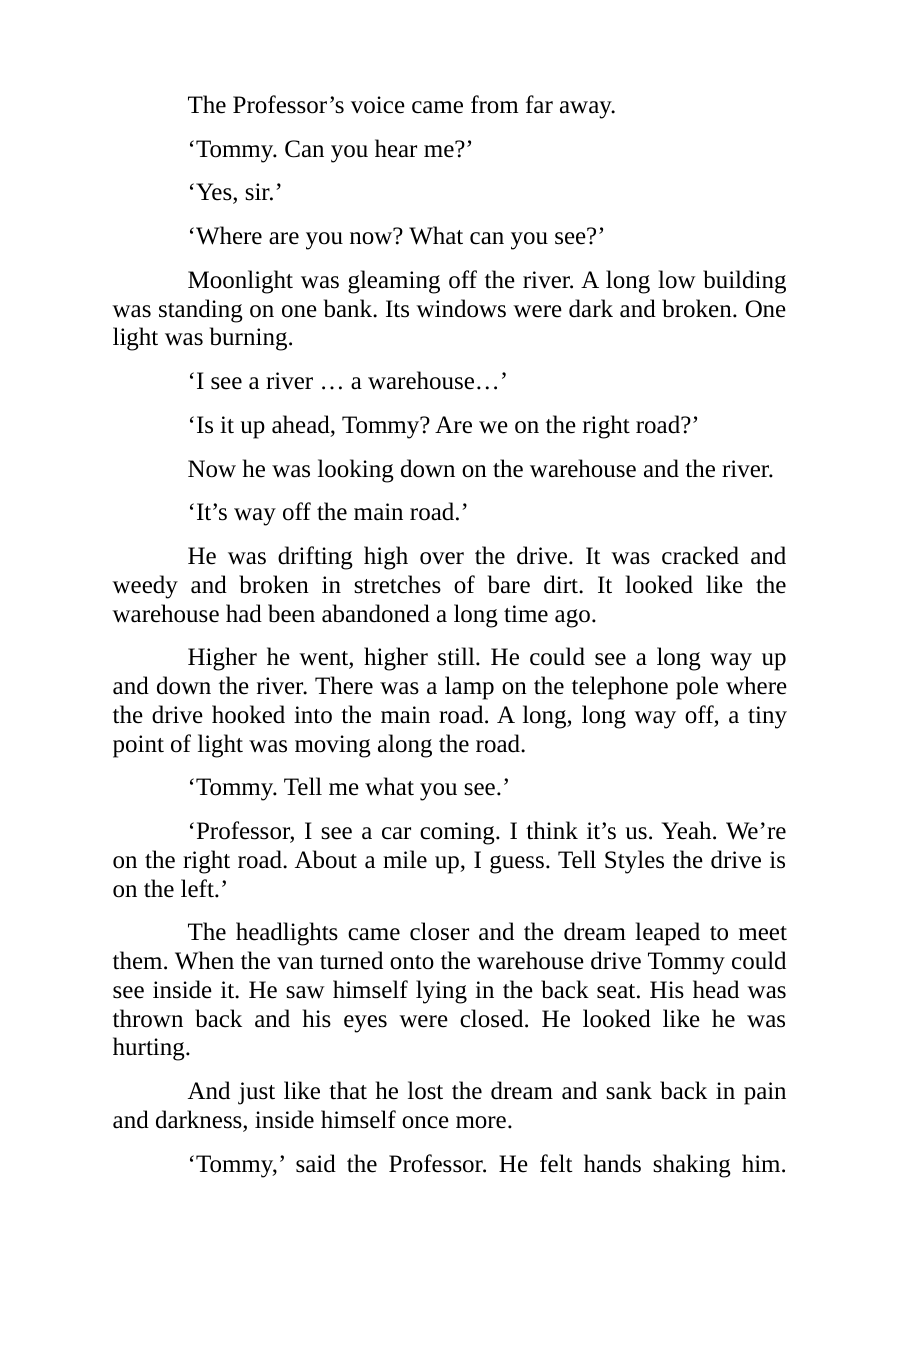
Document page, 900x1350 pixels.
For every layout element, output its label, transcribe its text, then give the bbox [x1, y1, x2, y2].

text The Professor’s voice came from far away. [112, 90, 787, 119]
text The headlights came closer and the dream leaped to meet them. When the van turned onto the warehouse drive Tommy could see inside it. He saw himself lying in the back seat. His head was thrown back and his eyes were closed. He looked like he was hurting. [112, 917, 787, 1061]
text ‘I see a river … a warehouse…’ [112, 366, 787, 395]
text Higher he went, higher still. He could see a long way up and down the river. There was a lamp on the telephone pole where the drive hooked into the main road. A long, long way off, a tiny point of light was moving along the road. [112, 642, 787, 757]
text ‘Where are you now? What can you see?’ [112, 221, 787, 250]
text ‘It’s way off the main road.’ [112, 497, 787, 526]
text And just like that he lost the dream and sank back in pain and darkness, inside himself once more. [112, 1076, 787, 1134]
text ‘Tommy. Tell me what you see.’ [112, 772, 787, 801]
text ‘Professor, I see a car coming. I think it’s us. Yeah. We’re on the right road. About a mile up, I guess. Tell Styles the drive is on the left.’ [112, 816, 787, 902]
text ‘Tommy,’ said the Professor. He felt hands shaking him. [112, 1149, 787, 1177]
text ‘Tommy. Can you hear me?’ [112, 134, 787, 162]
text Now he was looking down on the warehouse and the river. [112, 454, 787, 482]
text ‘Is it up ahead, Tommy? Are we on the right road?’ [112, 410, 787, 439]
text He was drifting high over the drive. It was cracked and weedy and broken in stretches of bare dirt. It looked like the warehouse had been abandoned a long time ago. [112, 541, 787, 627]
text ‘Yes, sir.’ [112, 177, 787, 206]
text Moonlight was gleaming off the river. A long low building was standing on one bank. Its windows were dark and broken. One light was burning. [112, 265, 787, 351]
